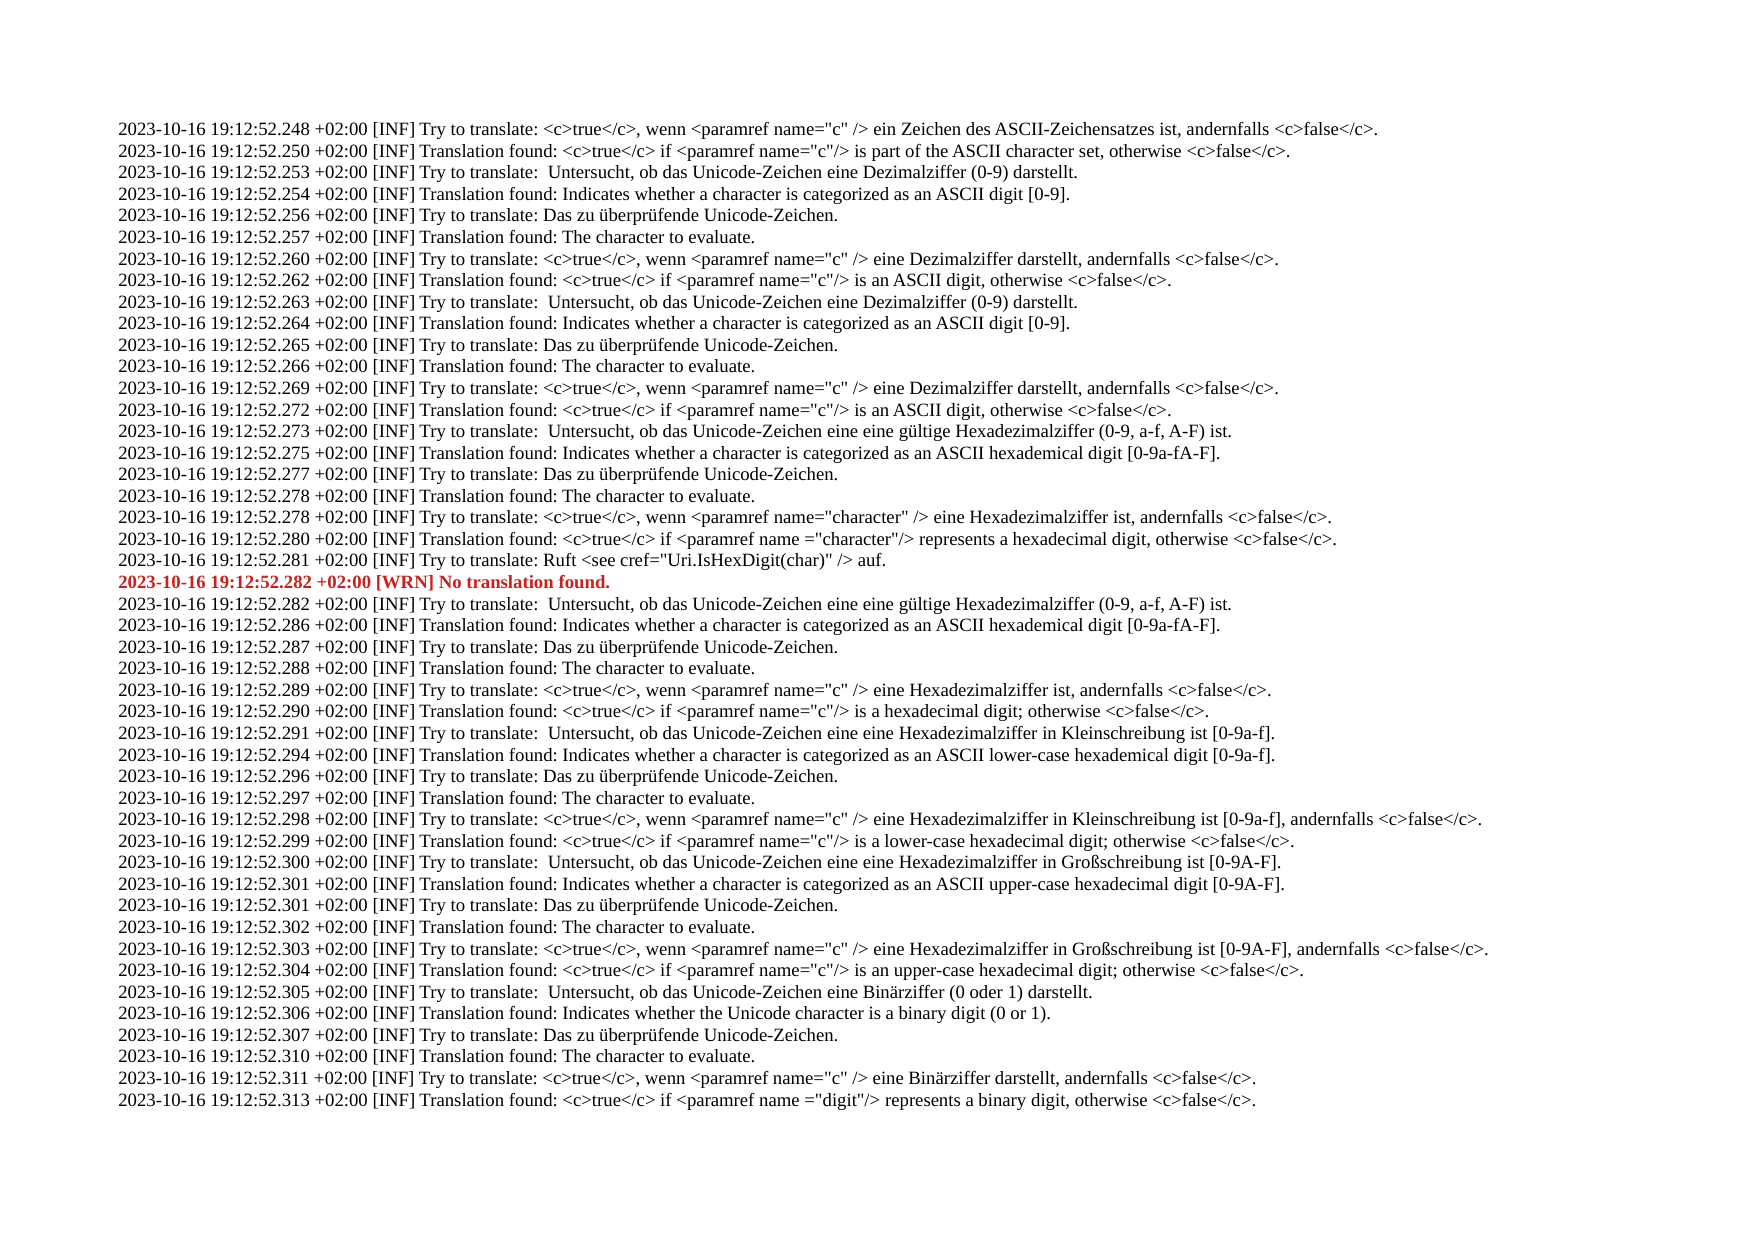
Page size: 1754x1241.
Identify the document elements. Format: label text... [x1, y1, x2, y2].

text 2023-10-16 19:12:52.273 +02:00 [INF] Try to translate: Untersucht, ob das Unicode-Zeichen eine eine gültige Hexadezimalziffer (0-9, a-f, A-F) ist. [118, 420, 1636, 442]
text 2023-10-16 19:12:52.275 +02:00 [INF] Translation found: Indicates whether a character is categorized as an ASCII hexademical digit [0-9a-fA-F]. [118, 442, 1636, 463]
text 2023-10-16 19:12:52.278 +02:00 [INF] Try to translate: <c>true</c>, wenn <paramref name="character" /> eine Hexadezimalziffer ist, andernfalls <c>false</c>. [118, 506, 1636, 528]
text 2023-10-16 19:12:52.313 +02:00 [INF] Translation found: <c>true</c> if <paramref name ="digit"/> represents a binary digit, otherwise <c>false</c>. [118, 1088, 1636, 1110]
text 2023-10-16 19:12:52.288 +02:00 [INF] Translation found: The character to evaluate. [118, 657, 1636, 679]
text 2023-10-16 19:12:52.304 +02:00 [INF] Translation found: <c>true</c> if <paramref name="c"/> is an upper-case hexadecimal digit; otherwise <c>false</c>. [118, 959, 1636, 981]
text 2023-10-16 19:12:52.278 +02:00 [INF] Translation found: The character to evaluate. [118, 485, 1636, 506]
text 2023-10-16 19:12:52.269 +02:00 [INF] Try to translate: <c>true</c>, wenn <paramref name="c" /> eine Dezimalziffer darstellt, andernfalls <c>false</c>. [118, 377, 1636, 398]
text 2023-10-16 19:12:52.310 +02:00 [INF] Translation found: The character to evaluate. [118, 1045, 1636, 1067]
text 2023-10-16 19:12:52.311 +02:00 [INF] Try to translate: <c>true</c>, wenn <paramref name="c" /> eine Binärziffer darstellt, andernfalls <c>false</c>. [118, 1067, 1636, 1088]
text 2023-10-16 19:12:52.250 +02:00 [INF] Translation found: <c>true</c> if <paramref name="c"/> is part of the ASCII character set, otherwise <c>false</c>. [118, 140, 1636, 161]
text 2023-10-16 19:12:52.300 +02:00 [INF] Try to translate: Untersucht, ob das Unicode-Zeichen eine eine Hexadezimalziffer in Großschreibung ist [0-9A-F]. [118, 851, 1636, 873]
text 2023-10-16 19:12:52.281 +02:00 [INF] Try to translate: Ruft <see cref="Uri.IsHexDigit(char)" /> auf. [118, 549, 1636, 571]
text 2023-10-16 19:12:52.289 +02:00 [INF] Try to translate: <c>true</c>, wenn <paramref name="c" /> eine Hexadezimalziffer ist, andernfalls <c>false</c>. [118, 679, 1636, 700]
text 2023-10-16 19:12:52.272 +02:00 [INF] Translation found: <c>true</c> if <paramref name="c"/> is an ASCII digit, otherwise <c>false</c>. [118, 398, 1636, 420]
text 2023-10-16 19:12:52.287 +02:00 [INF] Try to translate: Das zu überprüfende Unicode-Zeichen. [118, 636, 1636, 657]
text 2023-10-16 19:12:52.262 +02:00 [INF] Translation found: <c>true</c> if <paramref name="c"/> is an ASCII digit, otherwise <c>false</c>. [118, 269, 1636, 291]
text 2023-10-16 19:12:52.286 +02:00 [INF] Translation found: Indicates whether a character is categorized as an ASCII hexademical digit [0-9a-fA-F]. [118, 614, 1636, 636]
text 2023-10-16 19:12:52.303 +02:00 [INF] Try to translate: <c>true</c>, wenn <paramref name="c" /> eine Hexadezimalziffer in Großschreibung ist [0-9A-F], andernfalls <c>false</c>. [118, 937, 1636, 959]
text 2023-10-16 19:12:52.301 +02:00 [INF] Translation found: Indicates whether a character is categorized as an ASCII upper-case hexadecimal digit [0-9A-F]. [118, 873, 1636, 894]
text 2023-10-16 19:12:52.298 +02:00 [INF] Try to translate: <c>true</c>, wenn <paramref name="c" /> eine Hexadezimalziffer in Kleinschreibung ist [0-9a-f], andernfalls <c>false</c>. [118, 808, 1636, 830]
text 2023-10-16 19:12:52.253 +02:00 [INF] Try to translate: Untersucht, ob das Unicode-Zeichen eine Dezimalziffer (0-9) darstellt. [118, 161, 1636, 183]
text 2023-10-16 19:12:52.306 +02:00 [INF] Translation found: Indicates whether the Unicode character is a binary digit (0 or 1). [118, 1002, 1636, 1024]
text 2023-10-16 19:12:52.299 +02:00 [INF] Translation found: <c>true</c> if <paramref name="c"/> is a lower-case hexadecimal digit; otherwise <c>false</c>. [118, 830, 1636, 851]
text 2023-10-16 19:12:52.257 +02:00 [INF] Translation found: The character to evaluate. [118, 226, 1636, 247]
text 2023-10-16 19:12:52.305 +02:00 [INF] Try to translate: Untersucht, ob das Unicode-Zeichen eine Binärziffer (0 oder 1) darstellt. [118, 981, 1636, 1002]
text 2023-10-16 19:12:52.266 +02:00 [INF] Translation found: The character to evaluate. [118, 355, 1636, 377]
text 2023-10-16 19:12:52.291 +02:00 [INF] Try to translate: Untersucht, ob das Unicode-Zeichen eine eine Hexadezimalziffer in Kleinschreibung ist [0-9a-f]. [118, 722, 1636, 743]
text 2023-10-16 19:12:52.254 +02:00 [INF] Translation found: Indicates whether a character is categorized as an ASCII digit [0-9]. [118, 183, 1636, 204]
text 2023-10-16 19:12:52.290 +02:00 [INF] Translation found: <c>true</c> if <paramref name="c"/> is a hexadecimal digit; otherwise <c>false</c>. [118, 700, 1636, 722]
text 2023-10-16 19:12:52.297 +02:00 [INF] Translation found: The character to evaluate. [118, 787, 1636, 808]
text 2023-10-16 19:12:52.302 +02:00 [INF] Translation found: The character to evaluate. [118, 916, 1636, 937]
text 2023-10-16 19:12:52.280 +02:00 [INF] Translation found: <c>true</c> if <paramref name ="character"/> represents a hexadecimal digit, otherwise <c>false</c>. [118, 528, 1636, 549]
text 2023-10-16 19:12:52.260 +02:00 [INF] Try to translate: <c>true</c>, wenn <paramref name="c" /> eine Dezimalziffer darstellt, andernfalls <c>false</c>. [118, 247, 1636, 269]
text 2023-10-16 19:12:52.296 +02:00 [INF] Try to translate: Das zu überprüfende Unicode-Zeichen. [118, 765, 1636, 787]
text 2023-10-16 19:12:52.282 +02:00 [WRN] No translation found. [118, 571, 1636, 592]
text 2023-10-16 19:12:52.294 +02:00 [INF] Translation found: Indicates whether a character is categorized as an ASCII lower-case hexademical digit [0-9a-f]. [118, 743, 1636, 765]
text 2023-10-16 19:12:52.256 +02:00 [INF] Try to translate: Das zu überprüfende Unicode-Zeichen. [118, 204, 1636, 226]
text 2023-10-16 19:12:52.307 +02:00 [INF] Try to translate: Das zu überprüfende Unicode-Zeichen. [118, 1024, 1636, 1045]
text 2023-10-16 19:12:52.301 +02:00 [INF] Try to translate: Das zu überprüfende Unicode-Zeichen. [118, 894, 1636, 916]
text 2023-10-16 19:12:52.277 +02:00 [INF] Try to translate: Das zu überprüfende Unicode-Zeichen. [118, 463, 1636, 485]
text 2023-10-16 19:12:52.265 +02:00 [INF] Try to translate: Das zu überprüfende Unicode-Zeichen. [118, 334, 1636, 355]
text 2023-10-16 19:12:52.264 +02:00 [INF] Translation found: Indicates whether a character is categorized as an ASCII digit [0-9]. [118, 312, 1636, 334]
text 2023-10-16 19:12:52.248 +02:00 [INF] Try to translate: <c>true</c>, wenn <paramref name="c" /> ein Zeichen des ASCII-Zeichensatzes ist, andernfalls <c>false</c>. [118, 118, 1636, 140]
text 2023-10-16 19:12:52.263 +02:00 [INF] Try to translate: Untersucht, ob das Unicode-Zeichen eine Dezimalziffer (0-9) darstellt. [118, 291, 1636, 312]
text 2023-10-16 19:12:52.282 +02:00 [INF] Try to translate: Untersucht, ob das Unicode-Zeichen eine eine gültige Hexadezimalziffer (0-9, a-f, A-F) ist. [118, 592, 1636, 614]
